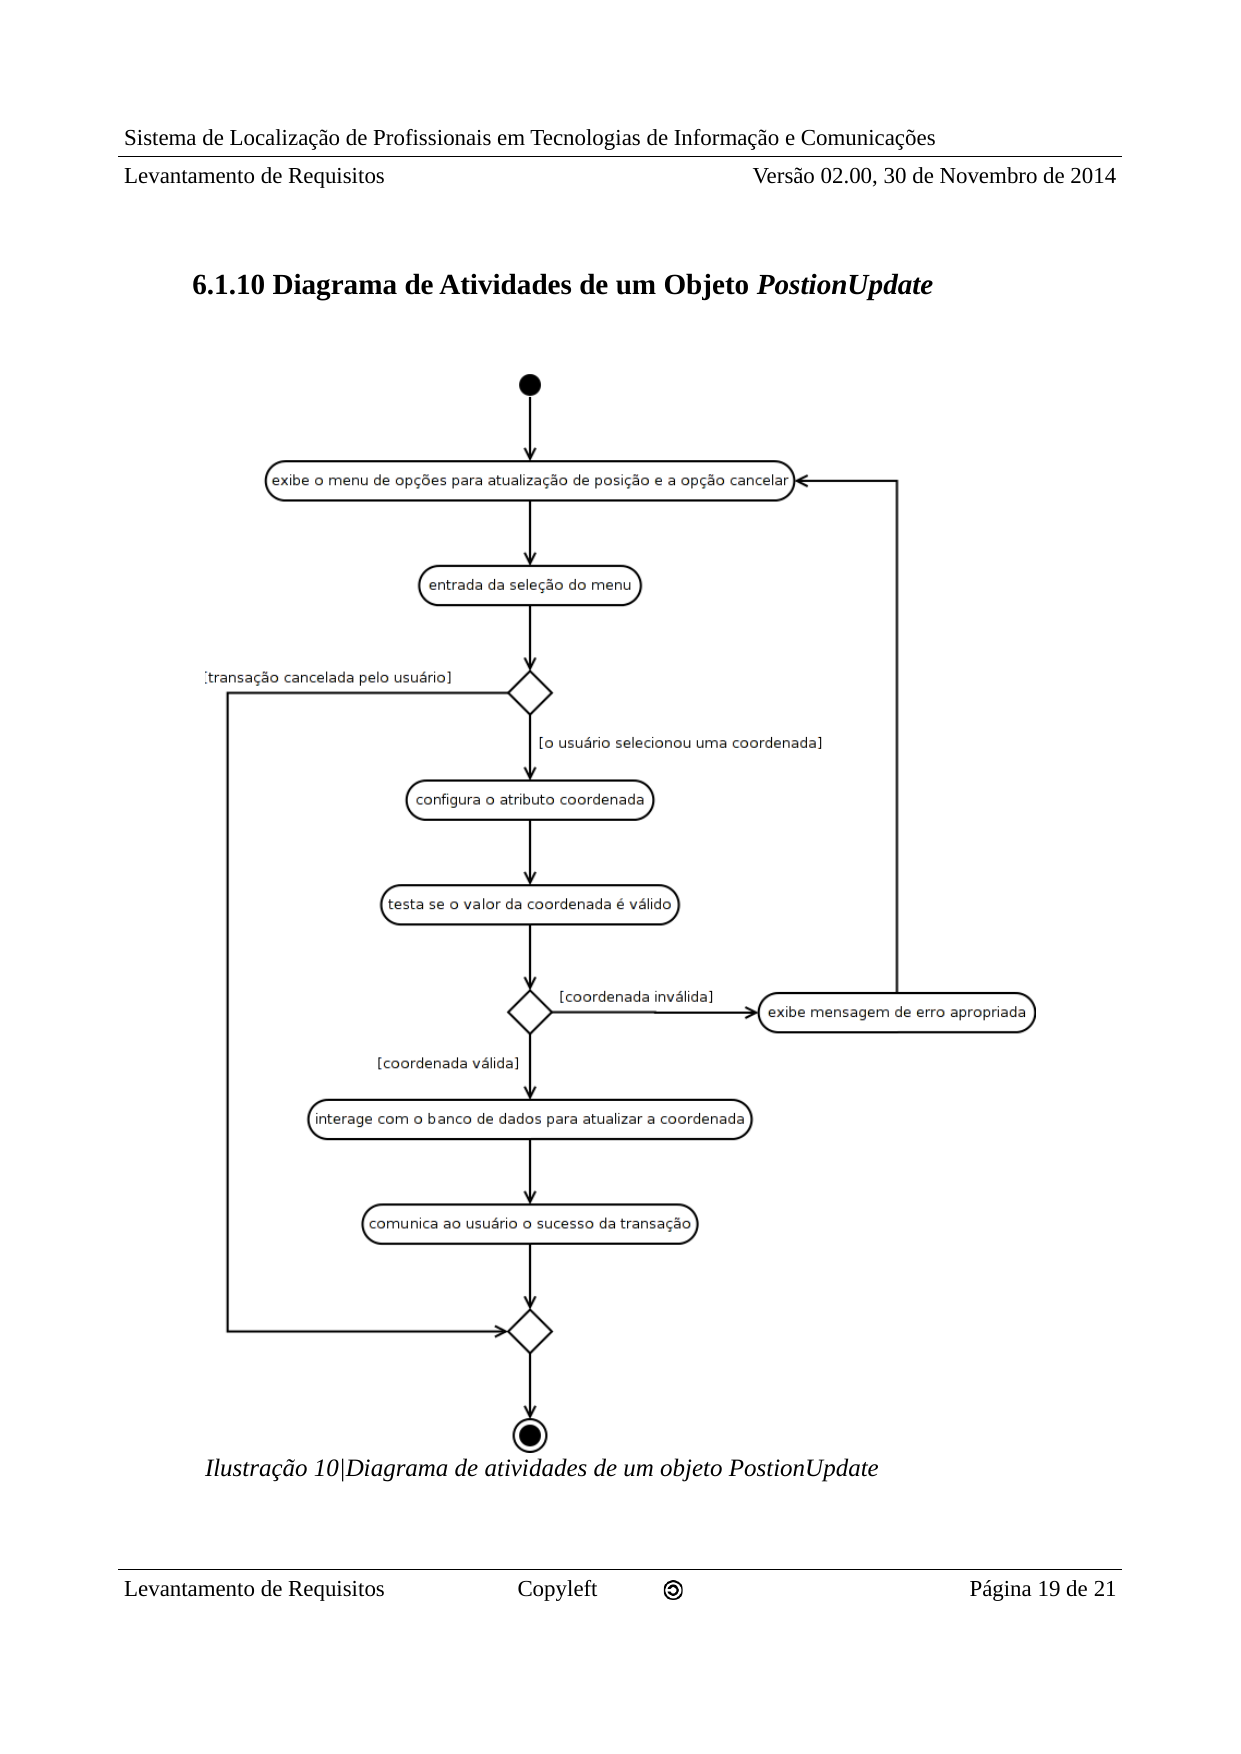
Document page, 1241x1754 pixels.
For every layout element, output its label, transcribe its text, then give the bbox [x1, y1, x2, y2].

picture [663, 1580, 683, 1600]
subtitle 6.1.10 Diagrama de Atividades de um Objeto PostionUpdate [192, 267, 1122, 334]
text Ilustração 10|Diagrama de atividades de um objeto PostionUpdate [205, 1453, 1036, 1481]
picture [205, 373, 1036, 1453]
